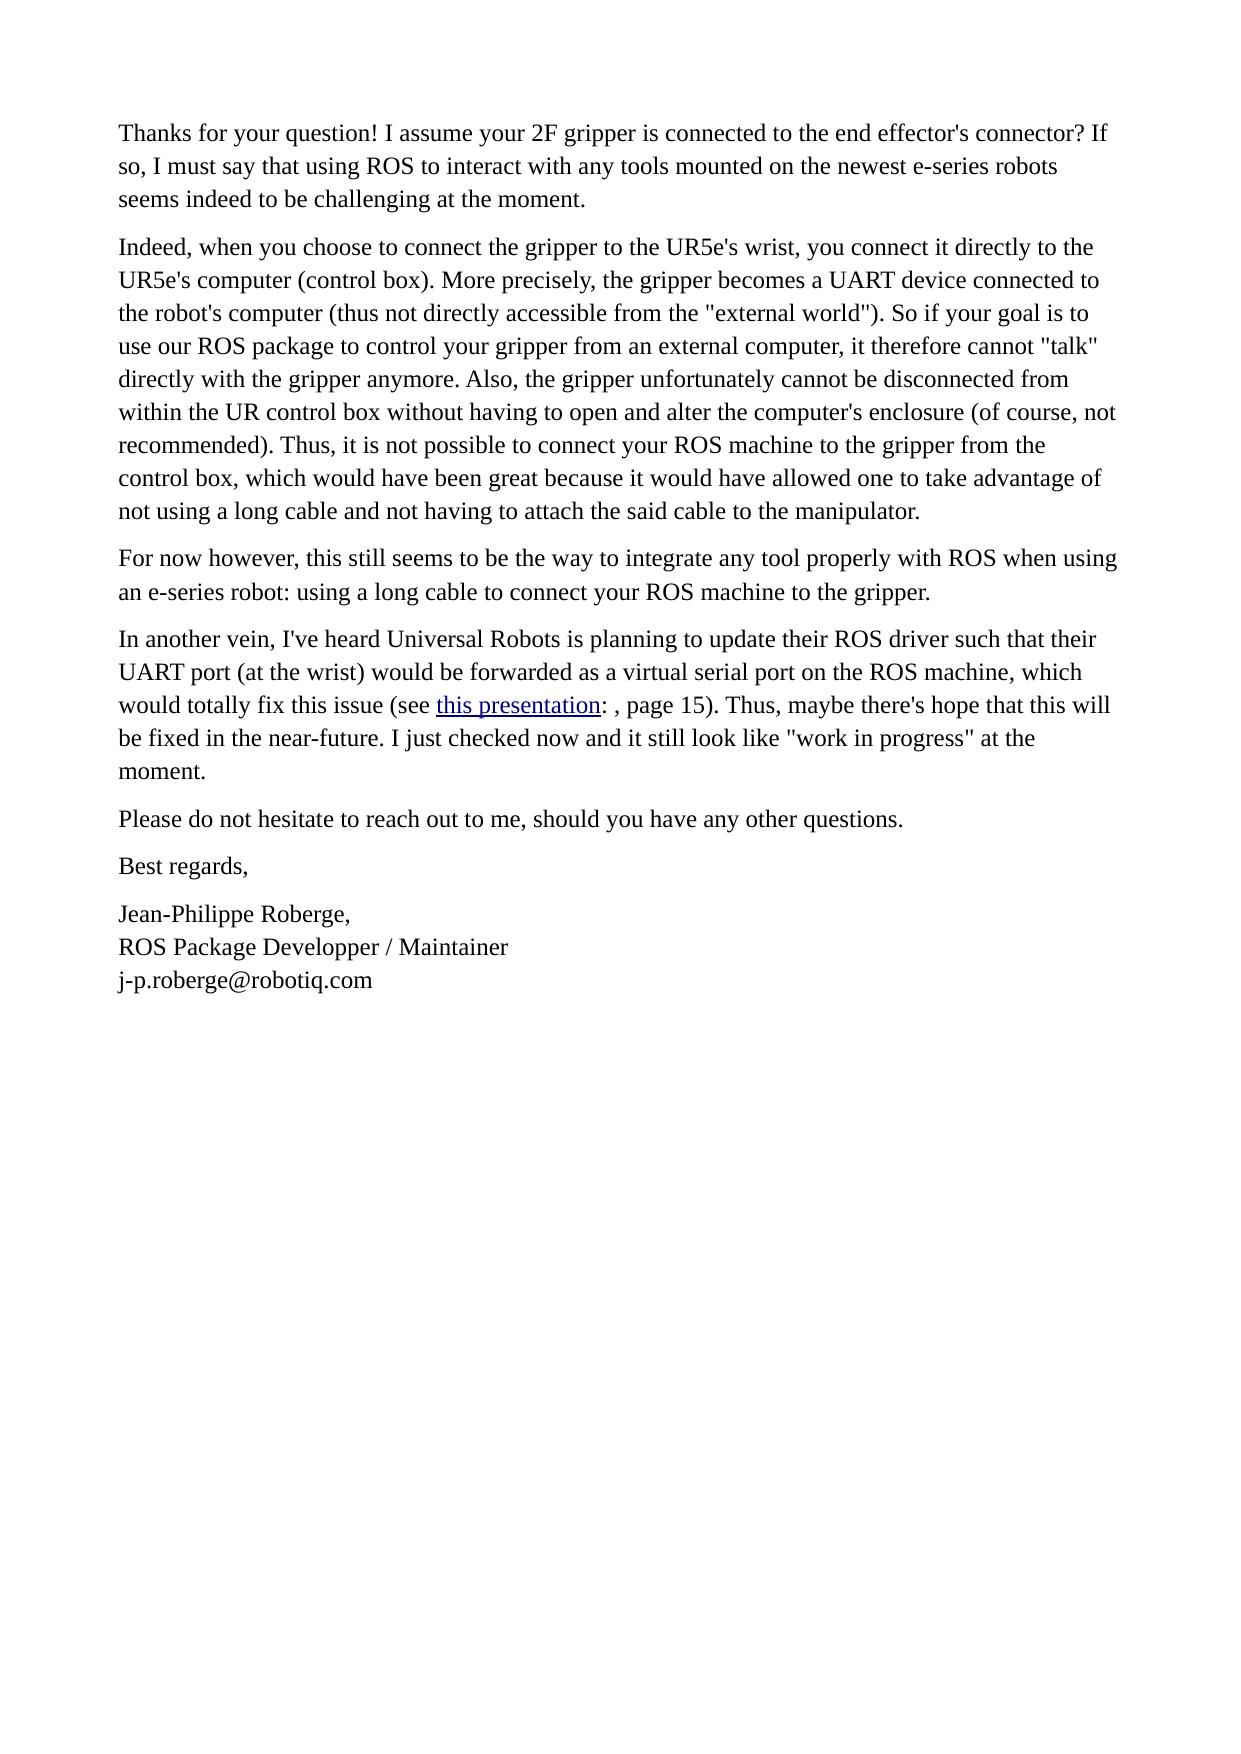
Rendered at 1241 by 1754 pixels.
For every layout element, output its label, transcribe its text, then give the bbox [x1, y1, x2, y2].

text Thanks for your question! I assume your 2F gripper is connected to the end effector's connector? If so, I must say that using ROS to interact with any tools mounted on the newest e-series robots seems indeed to be challenging at the moment. [118, 118, 1122, 213]
text Please do not hesitate to reach out to me, should you have any other questions. [118, 804, 1122, 833]
text For now however, this still seems to be the way to integrate any tool properly with ROS when using an e-series robot: using a long cable to connect your ROS machine to the gripper. [118, 543, 1122, 605]
text In another vein, I've heard Universal Robots is planning to update their ROS driver such that their UART port (at the wrist) would be forwarded as a virtual serial port on the ROS machine, which would totally fix this issue (see this presentation: , page 15). Thus, maybe there's hope that this will be fixed in the near-future. I just checked now and it still look like "work in progress" at the moment. [118, 624, 1122, 785]
text Indeed, when you choose to connect the gripper to the UR5e's wrist, you connect it directly to the UR5e's computer (control box). More precisely, the gripper becomes a UART device connected to the robot's computer (thus not directly accessible from the "external world"). So if your goal is to use our ROS package to control your gripper from an external computer, it therefore cannot "talk" directly with the gripper anymore. Also, the gripper unfortunately cannot be disconnected from within the UR control box without having to open and alter the computer's enclosure (of course, not recommended). Thus, it is not possible to connect your ROS machine to the gripper from the control box, which would have been great because it would have allowed one to take advantage of not using a long cable and not having to attach the said cable to the manipulator. [118, 232, 1122, 525]
text Best regards, [118, 851, 1122, 880]
text Jean-Philippe Roberge, ROS Package Developper / Maintainer j-p.roberge@robotiq.com [118, 899, 1122, 994]
